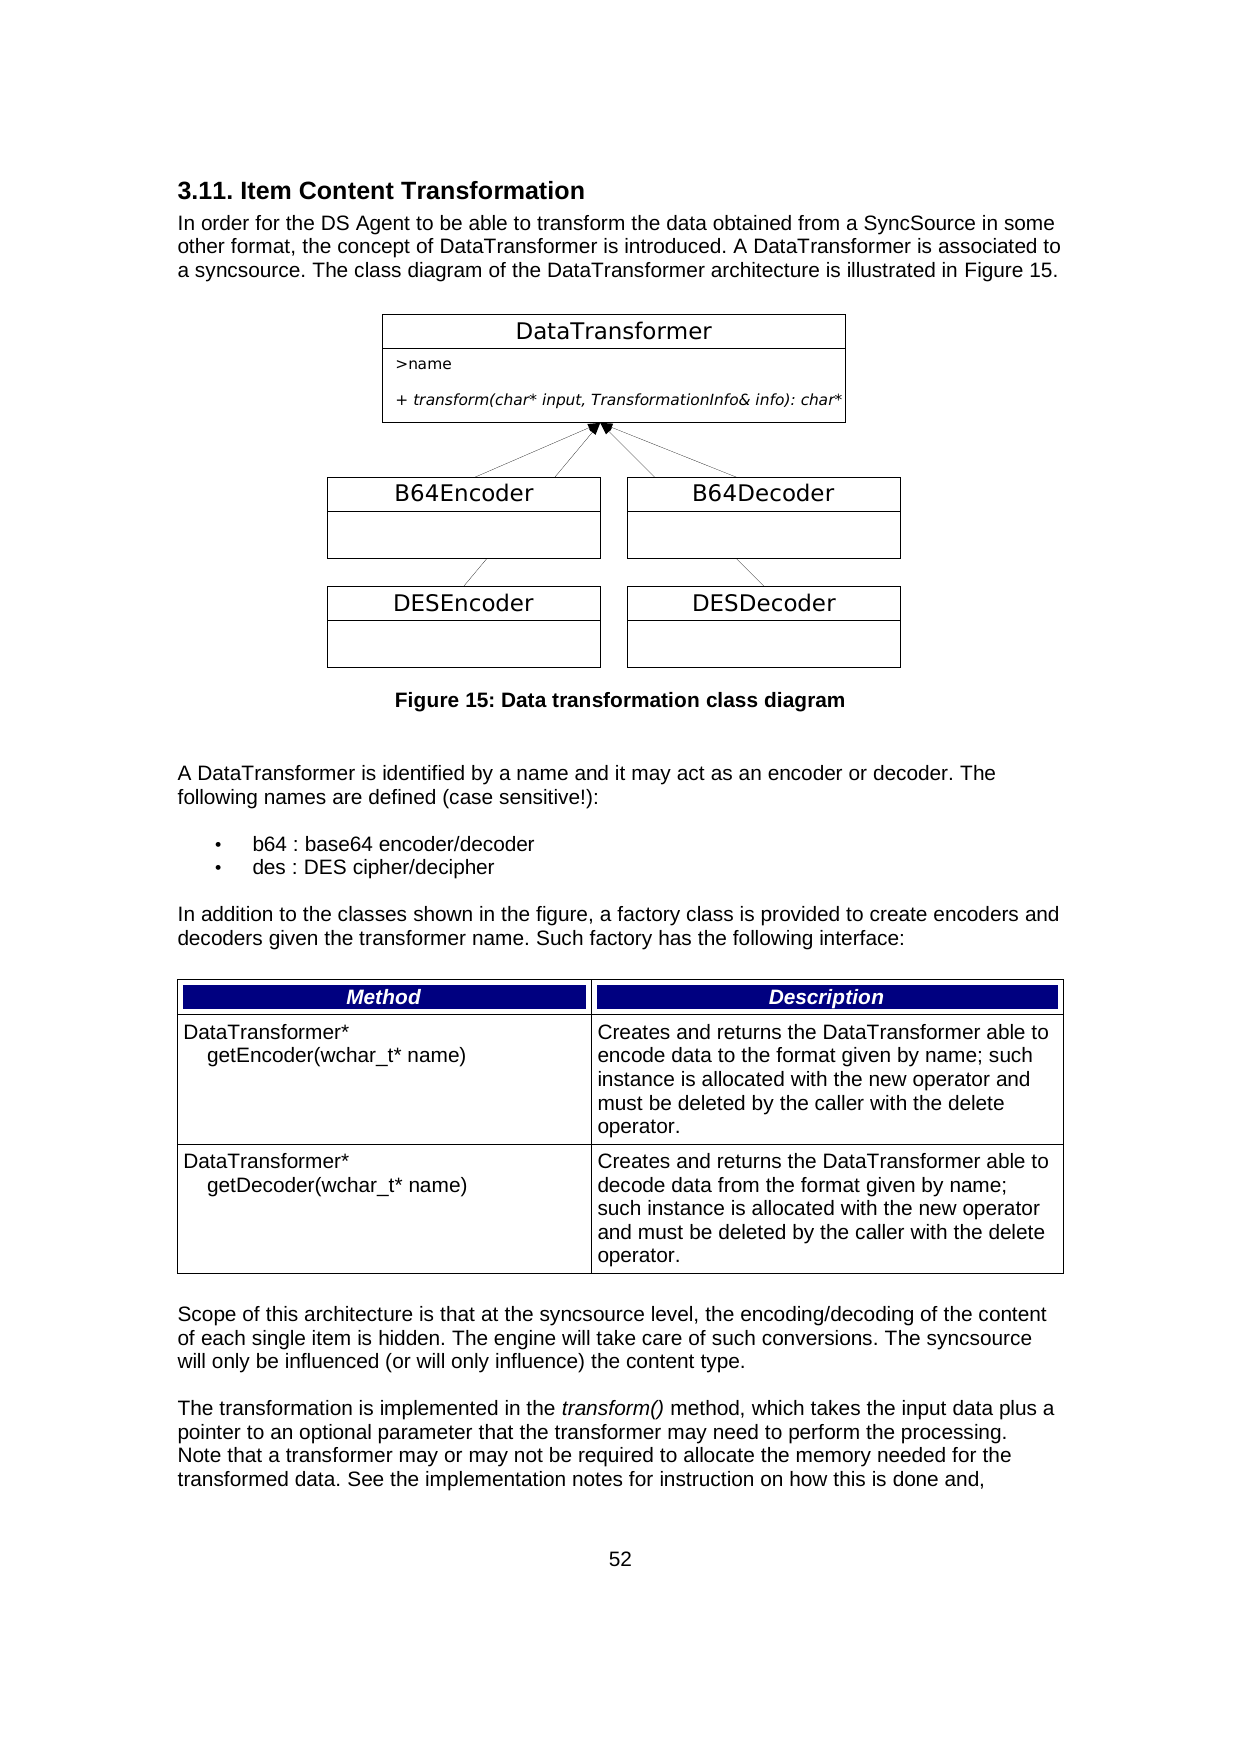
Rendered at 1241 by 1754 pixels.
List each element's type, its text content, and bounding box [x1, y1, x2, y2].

text In order for the DS Agent to be able to transform the data obtained from a SyncSource in some other format, the concept of DataTransformer is introduced. A DataTransformer is associated to a syncsource. The class diagram of the DataTransformer architecture is illustrated in Figure 15. [177, 211, 1063, 282]
text Scope of this architecture is that at the syncsource level, the encoding/decoding of the content of each single item is hidden. The engine will take care of such conversions. The syncsource will only be influenced (or will only influence) the content type. [177, 1303, 1063, 1373]
subtitle Item Content Transformation [177, 177, 1063, 205]
table_header Description [592, 980, 1063, 1014]
table_cell DataTransformer* getDecoder(wchar_t* name) [178, 1145, 591, 1273]
text In addition to the classes shown in the figure, a factory class is provided to create encoders and decoders given the transformer name. Such factory has the following interface: [177, 903, 1063, 950]
text A DataTransformer is identified by a name and it may act as an encoder or decoder. The following names are defined (case sensitive!): [177, 762, 1063, 809]
table_cell Creates and returns the DataTransformer able to encode data to the format given by name; such instance is allocated with the new operator and must be deleted by the caller with the delete operator. [592, 1015, 1063, 1144]
table_cell DataTransformer* getEncoder(wchar_t* name) [178, 1015, 591, 1144]
table_cell Creates and returns the DataTransformer able to decode data from the format given by name; such instance is allocated with the new operator and must be deleted by the caller with the delete operator. [592, 1145, 1063, 1273]
list des : DES cipher/decipher [215, 856, 1063, 879]
text Figure 15: Data transformation class diagram [177, 307, 1063, 712]
text The transformation is implemented in the transform() method, which takes the input data plus a pointer to an optional parameter that the transformer may need to perform the processing. [177, 1397, 1063, 1444]
text Note that a transformer may or may not be required to allocate the memory needed for the transformed data. See the implementation notes for instruction on how this is done and, [177, 1444, 1063, 1491]
table_header Method [178, 980, 591, 1014]
list b64 : base64 encoder/decoder [215, 832, 1063, 856]
